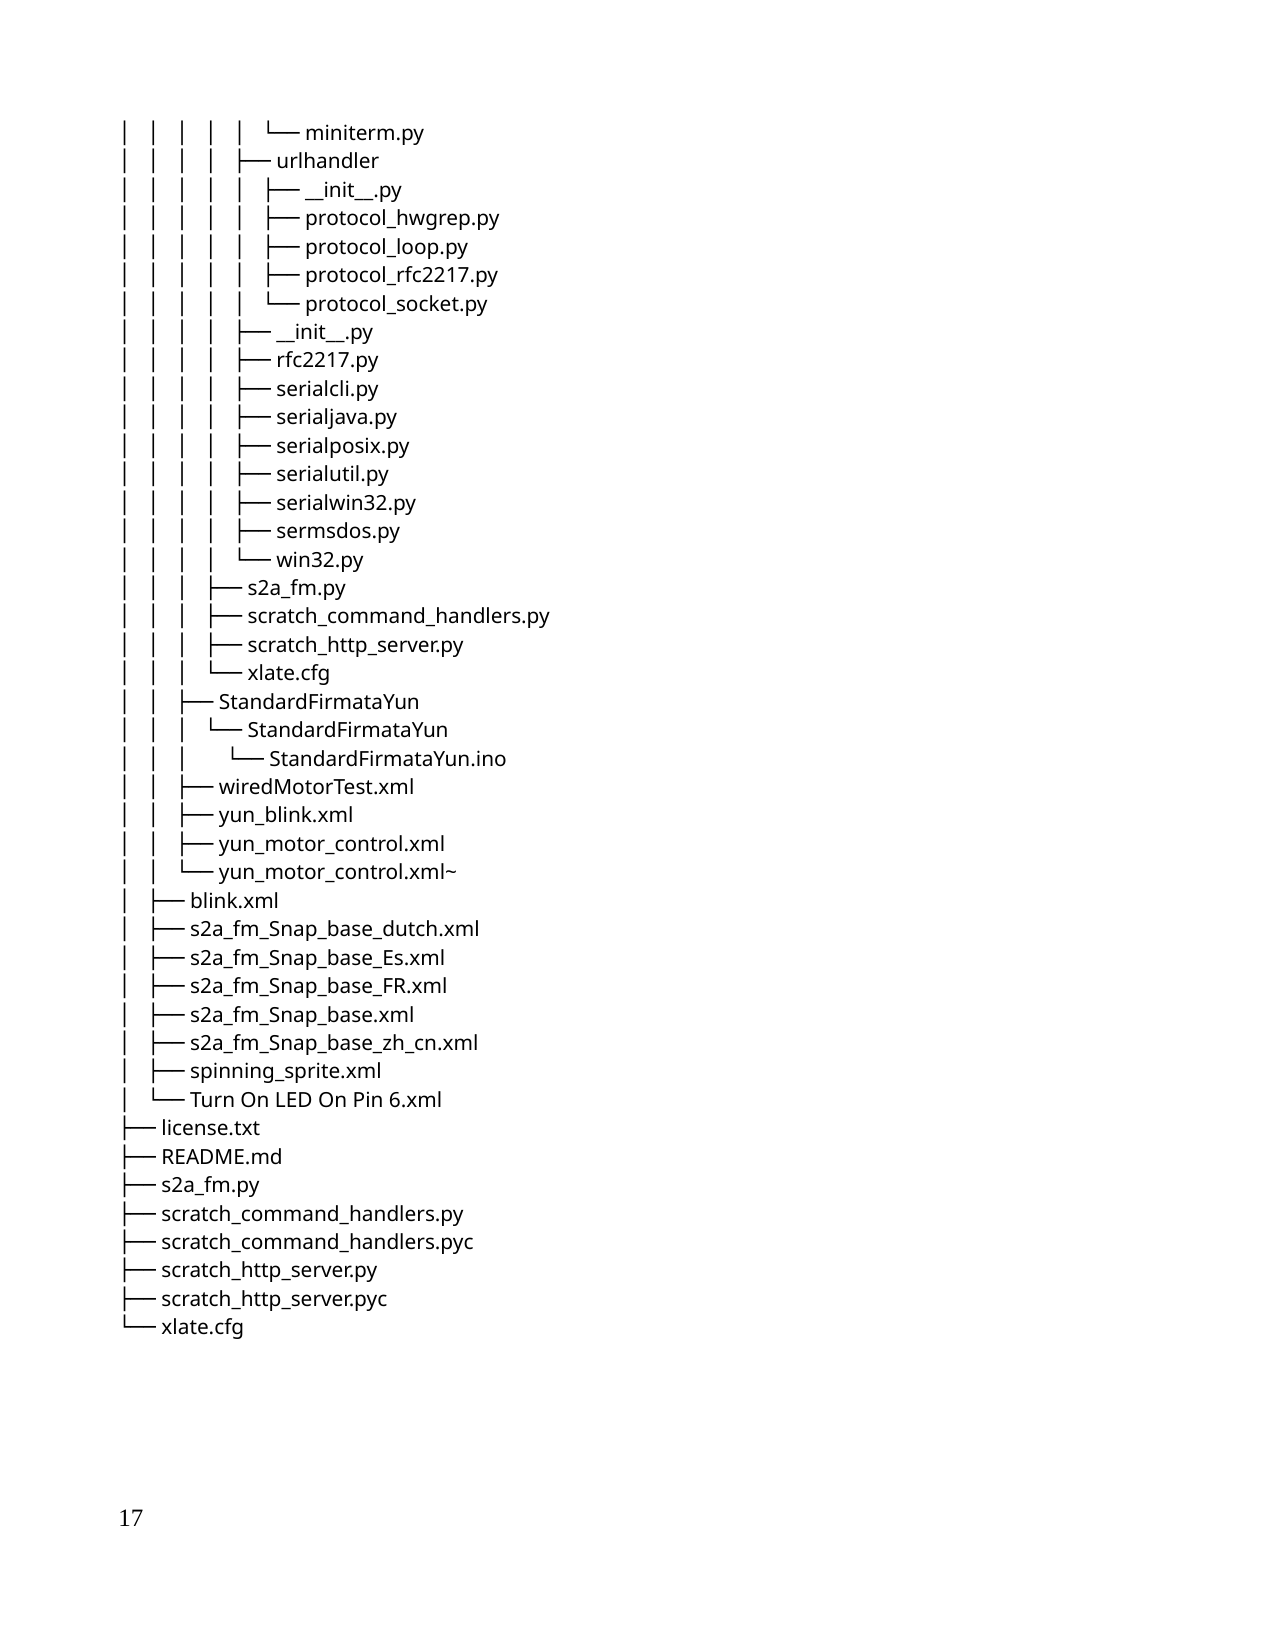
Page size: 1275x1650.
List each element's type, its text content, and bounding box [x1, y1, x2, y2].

text │ │ ├── yun_blink.xml [118, 801, 1157, 829]
text │ │ │ │ │ ├── __init__.py [118, 175, 1157, 203]
text │ │ │ │ │ ├── protocol_rfc2217.py [118, 260, 1157, 289]
text │ │ │ │ └── win32.py [118, 545, 1157, 573]
text │ │ │ │ │ └── protocol_socket.py [118, 289, 1157, 317]
text │ │ │ │ ├── serialjava.py [118, 402, 1157, 431]
text │ │ │ │ ├── rfc2217.py [118, 346, 1157, 374]
text │ │ │ │ │ └── miniterm.py [118, 118, 1157, 147]
text │ │ │ │ ├── serialposix.py [118, 431, 1157, 459]
text │ │ │ │ ├── urlhandler [118, 147, 1157, 175]
text │ ├── spinning_sprite.xml [118, 1057, 1157, 1085]
text └── xlate.cfg [118, 1312, 1157, 1341]
text │ │ │ │ ├── __init__.py [118, 317, 1157, 346]
text │ │ │ │ ├── sermsdos.py [118, 516, 1157, 545]
text │ ├── s2a_fm_Snap_base_FR.xml [118, 971, 1157, 1000]
text │ │ │ │ │ ├── protocol_hwgrep.py [118, 203, 1157, 232]
text ├── scratch_command_handlers.pyc [118, 1227, 1157, 1256]
text │ │ │ └── xlate.cfg [118, 658, 1157, 687]
text ├── license.txt [118, 1113, 1157, 1142]
text │ │ │ ├── scratch_command_handlers.py [118, 602, 1157, 630]
text │ │ ├── yun_motor_control.xml [118, 829, 1157, 857]
text │ ├── s2a_fm_Snap_base_dutch.xml [118, 914, 1157, 943]
text │ │ ├── StandardFirmataYun [118, 687, 1157, 715]
text ├── s2a_fm.py [118, 1170, 1157, 1199]
text │ │ │ ├── s2a_fm.py [118, 573, 1157, 602]
text │ └── Turn On LED On Pin 6.xml [118, 1085, 1157, 1113]
text │ │ │ └── StandardFirmataYun [118, 715, 1157, 744]
text │ ├── s2a_fm_Snap_base_Es.xml [118, 943, 1157, 971]
text ├── scratch_http_server.pyc [118, 1284, 1157, 1312]
text │ │ │ │ ├── serialwin32.py [118, 488, 1157, 516]
text │ │ │ │ │ ├── protocol_loop.py [118, 232, 1157, 260]
text ├── scratch_http_server.py [118, 1256, 1157, 1284]
text │ │ │ │ ├── serialutil.py [118, 459, 1157, 488]
text │ │ │ ├── scratch_http_server.py [118, 630, 1157, 658]
text │ │ ├── wiredMotorTest.xml [118, 772, 1157, 801]
text │ ├── blink.xml [118, 886, 1157, 914]
text ├── README.md [118, 1142, 1157, 1170]
text │ ├── s2a_fm_Snap_base_zh_cn.xml [118, 1028, 1157, 1057]
text │ │ │ │ ├── serialcli.py [118, 374, 1157, 402]
text ├── scratch_command_handlers.py [118, 1199, 1157, 1227]
text │ │ │ └── StandardFirmataYun.ino [118, 744, 1157, 772]
text │ │ └── yun_motor_control.xml~ [118, 857, 1157, 886]
text │ ├── s2a_fm_Snap_base.xml [118, 1000, 1157, 1028]
